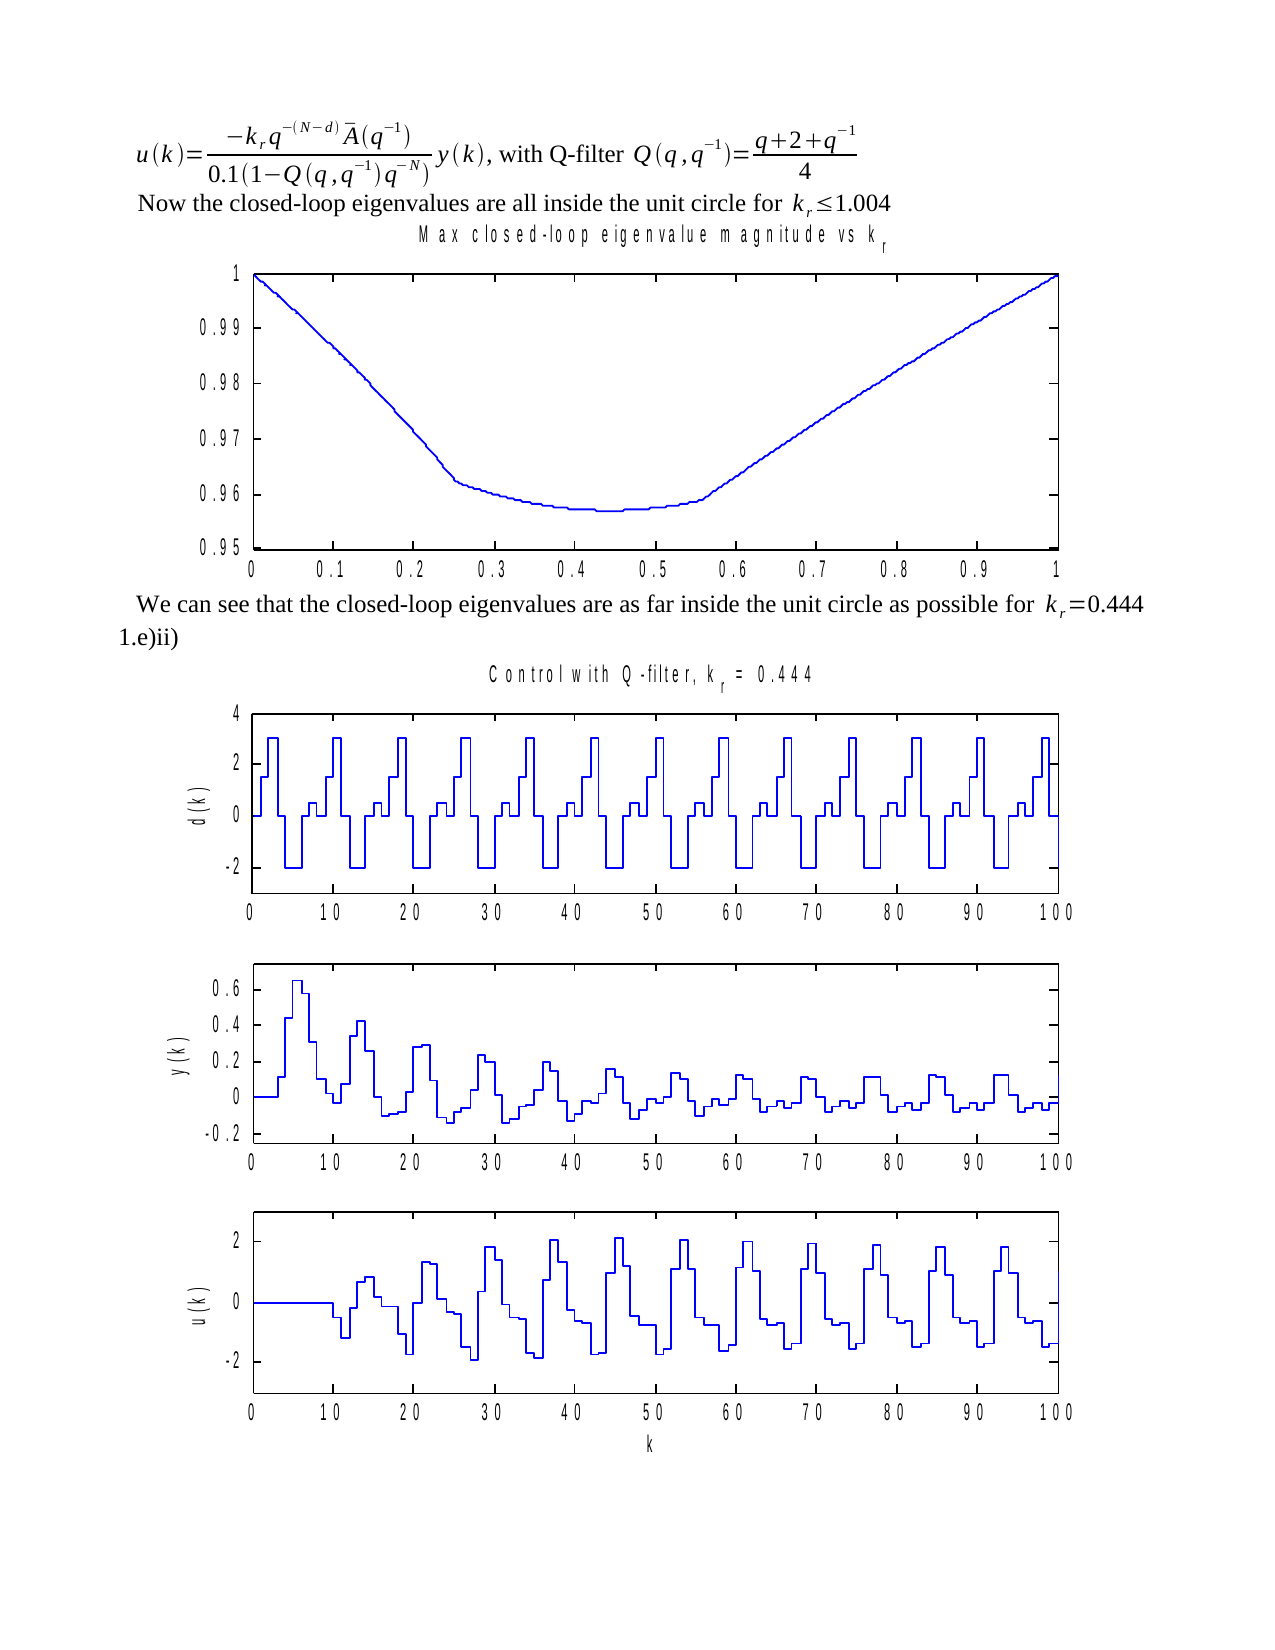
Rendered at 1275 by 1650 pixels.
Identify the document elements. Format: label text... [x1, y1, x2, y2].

text 1.e)ii) [118, 622, 1157, 651]
